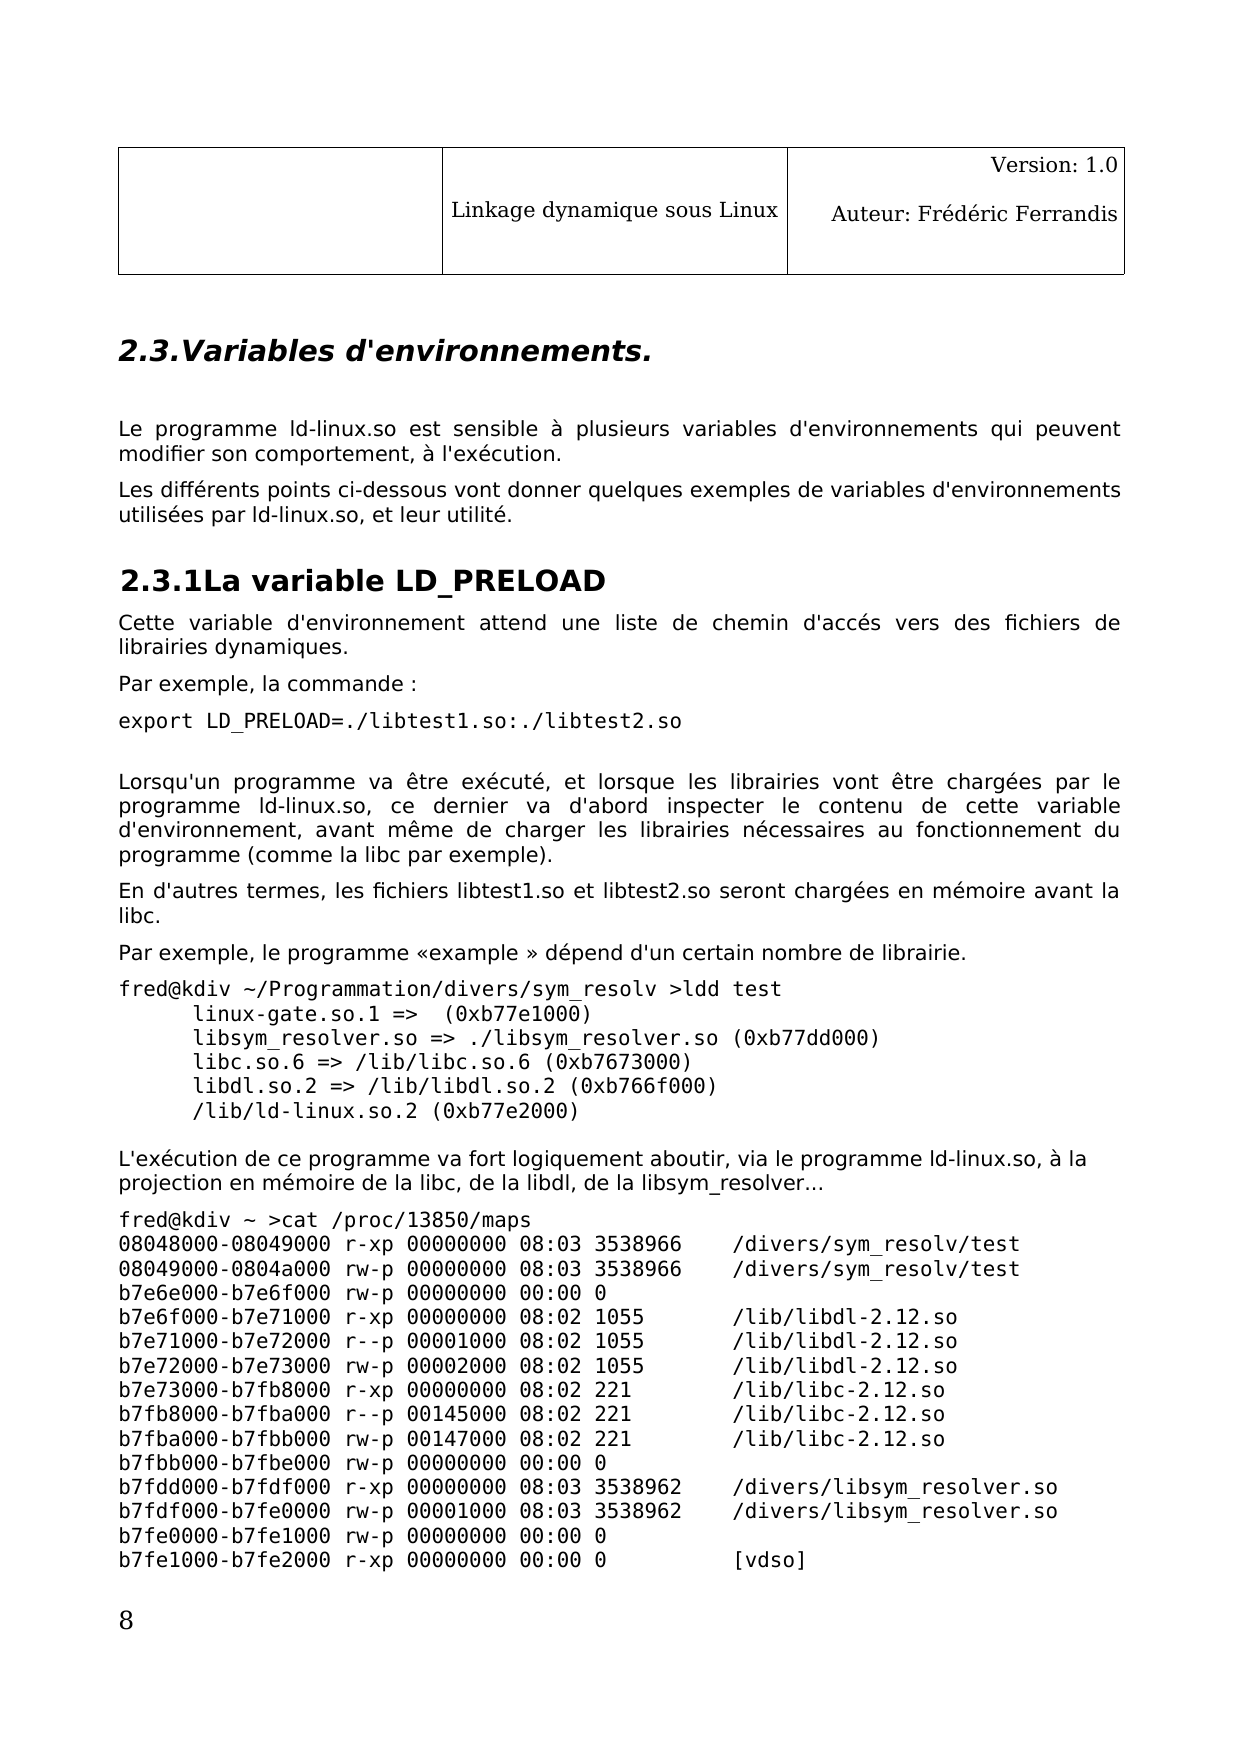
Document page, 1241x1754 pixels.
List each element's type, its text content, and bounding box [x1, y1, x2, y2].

text b7e73000-b7fb8000 r-xp 00000000 08:02 221 /lib/libc-2.12.so [118, 1378, 1122, 1402]
text fred@kdiv ~/Programmation/divers/sym_resolv >ldd test [118, 977, 1122, 1002]
text libdl.so.2 => /lib/libdl.so.2 (0xb766f000) [118, 1074, 1122, 1099]
text fred@kdiv ~ >cat /proc/13850/maps [118, 1208, 1122, 1232]
text b7fdf000-b7fe0000 rw-p 00001000 08:03 3538962 /divers/libsym_resolver.so [118, 1499, 1122, 1524]
text Cette variable d'environnement attend une liste de chemin d'accés vers des fichiers de librairies dynamiques. [118, 611, 1122, 659]
text b7fba000-b7fbb000 rw-p 00147000 08:02 221 /lib/libc-2.12.so [118, 1427, 1122, 1451]
text 08048000-08049000 r-xp 00000000 08:03 3538966 /divers/sym_resolv/test [118, 1232, 1122, 1257]
text /lib/ld-linux.so.2 (0xb77e2000) [118, 1099, 1122, 1123]
text b7e71000-b7e72000 r--p 00001000 08:02 1055 /lib/libdl-2.12.so [118, 1329, 1122, 1354]
text 08049000-0804a000 rw-p 00000000 08:03 3538966 /divers/sym_resolv/test [118, 1257, 1122, 1281]
subtitle La variable LD_PRELOAD [118, 564, 1122, 598]
text linux-gate.so.1 => (0xb77e1000) [118, 1002, 1122, 1026]
text b7fe0000-b7fe1000 rw-p 00000000 00:00 0 [118, 1524, 1122, 1548]
text b7e72000-b7e73000 rw-p 00002000 08:02 1055 /lib/libdl-2.12.so [118, 1354, 1122, 1378]
text Par exemple, le programme «example » dépend d'un certain nombre de librairie. [118, 941, 1122, 965]
text Le programme ld-linux.so est sensible à plusieurs variables d'environnements qui peuvent modifier son comportement, à l'exécution. [118, 417, 1122, 466]
text export LD_PRELOAD=./libtest1.so:./libtest2.so [118, 709, 1122, 733]
text L'exécution de ce programme va fort logiquement aboutir, via le programme ld-linux.so, à la projection en mémoire de la libc, de la libdl, de la libsym_resolver... [118, 1147, 1122, 1196]
text b7e6e000-b7e6f000 rw-p 00000000 00:00 0 [118, 1281, 1122, 1305]
text Lorsqu'un programme va être exécuté, et lorsque les librairies vont être chargées par le programme ld-linux.so, ce dernier va d'abord inspecter le contenu de cette variable d'environnement, avant même de charger les librairies nécessaires au fonctionnement du programme (comme la libc par exemple). [118, 770, 1122, 867]
text libc.so.6 => /lib/libc.so.6 (0xb7673000) [118, 1050, 1122, 1074]
subtitle Variables d'environnements. [118, 334, 1122, 368]
text b7fe1000-b7fe2000 r-xp 00000000 00:00 0 [vdso] [118, 1548, 1122, 1572]
text b7fbb000-b7fbe000 rw-p 00000000 00:00 0 [118, 1451, 1122, 1475]
text b7e6f000-b7e71000 r-xp 00000000 08:02 1055 /lib/libdl-2.12.so [118, 1305, 1122, 1329]
text b7fdd000-b7fdf000 r-xp 00000000 08:03 3538962 /divers/libsym_resolver.so [118, 1475, 1122, 1499]
text Les différents points ci-dessous vont donner quelques exemples de variables d'environnements utilisées par ld-linux.so, et leur utilité. [118, 478, 1122, 527]
text Par exemple, la commande : [118, 672, 1122, 696]
text libsym_resolver.so => ./libsym_resolver.so (0xb77dd000) [118, 1026, 1122, 1050]
text b7fb8000-b7fba000 r--p 00145000 08:02 221 /lib/libc-2.12.so [118, 1402, 1122, 1427]
text En d'autres termes, les fichiers libtest1.so et libtest2.so seront chargées en mémoire avant la libc. [118, 879, 1122, 928]
